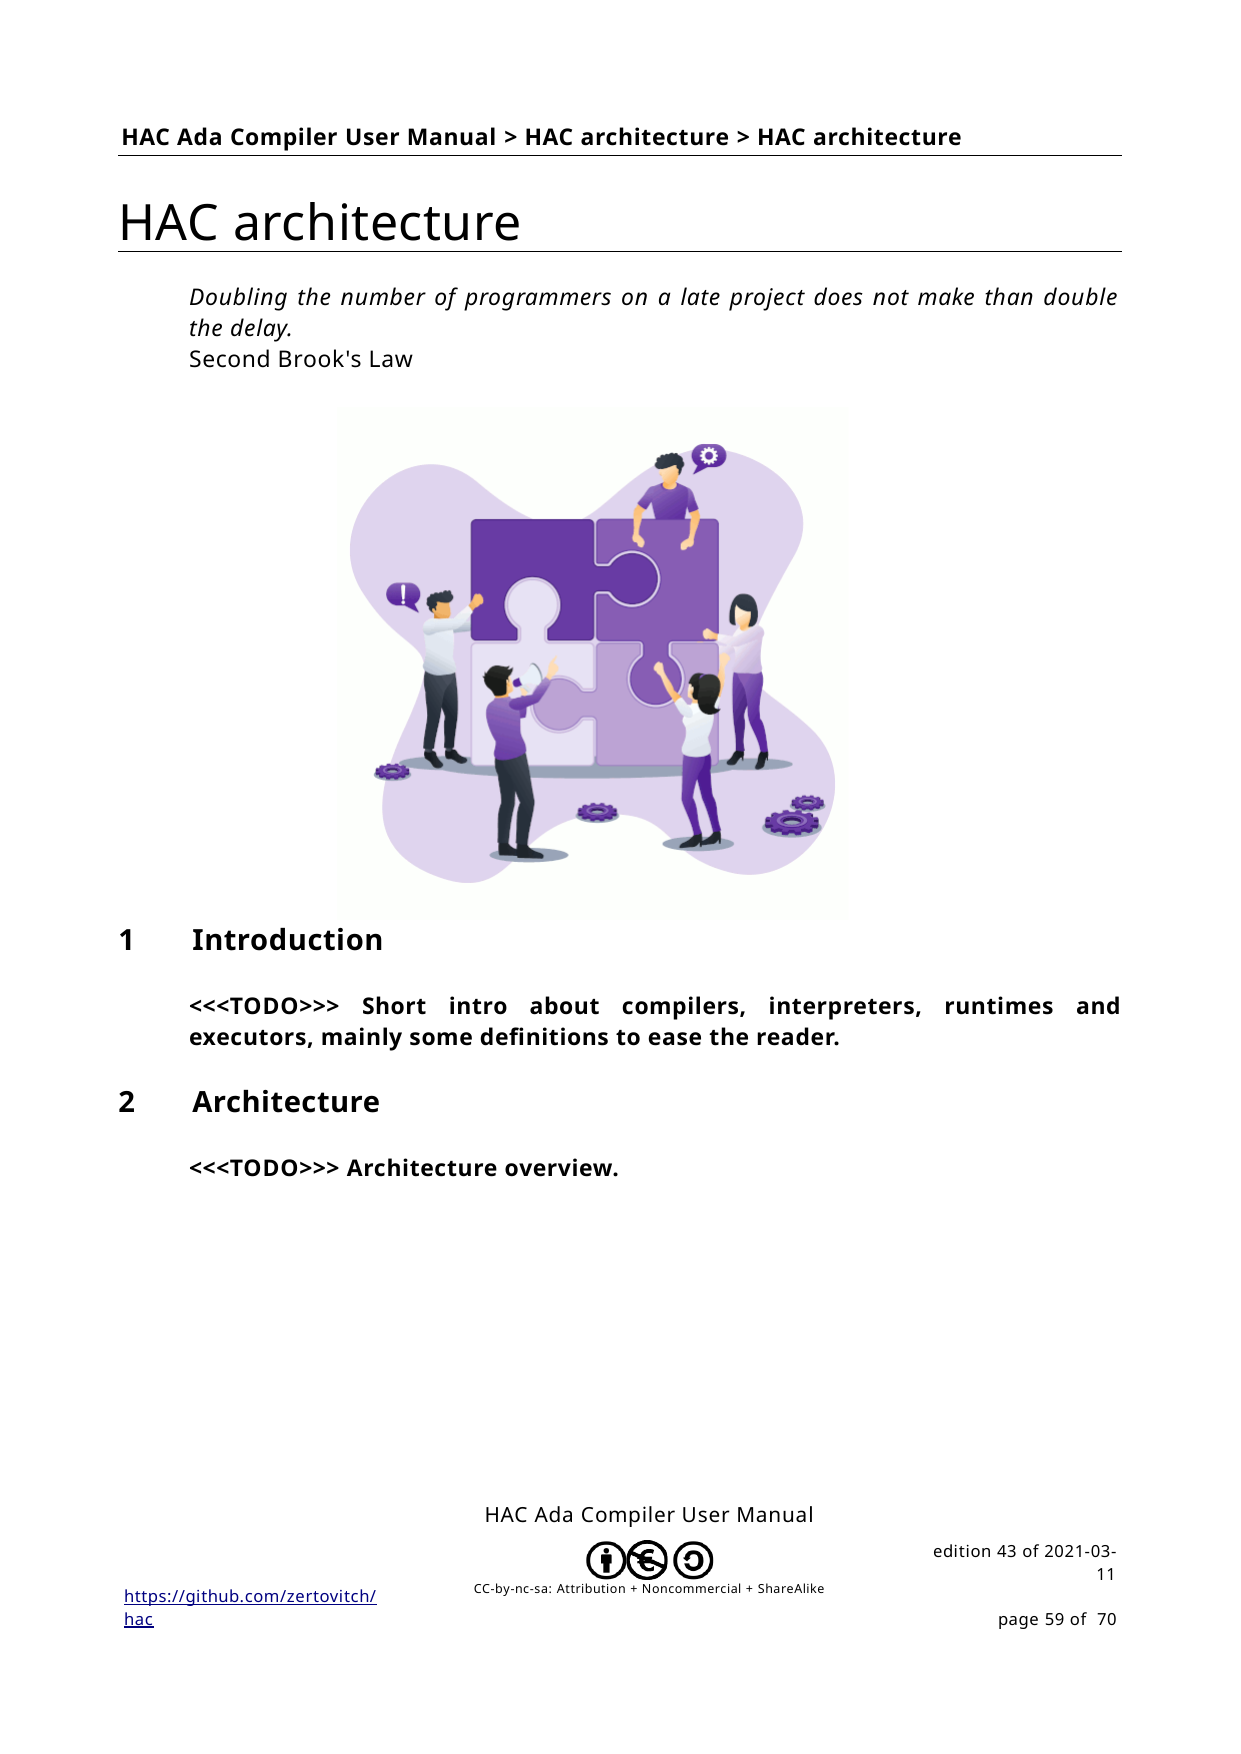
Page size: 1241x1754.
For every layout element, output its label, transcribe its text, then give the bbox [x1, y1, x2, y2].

picture [336, 407, 849, 920]
text Doubling the number of programmers on a late project does not make than double the delay. [189, 281, 1122, 343]
subtitle HAC architecture [118, 184, 1122, 251]
subtitle Architecture [118, 1081, 1122, 1121]
subtitle Introduction [118, 403, 1122, 959]
text Second Brook's Law [189, 343, 1122, 374]
text <<<TODO>>> Short intro about compilers, interpreters, runtimes and executors, mainly some definitions to ease the reader. [189, 990, 1122, 1052]
picture [672, 1540, 714, 1580]
picture [585, 1540, 668, 1580]
text <<<TODO>>> Architecture overview. [189, 1152, 1122, 1183]
